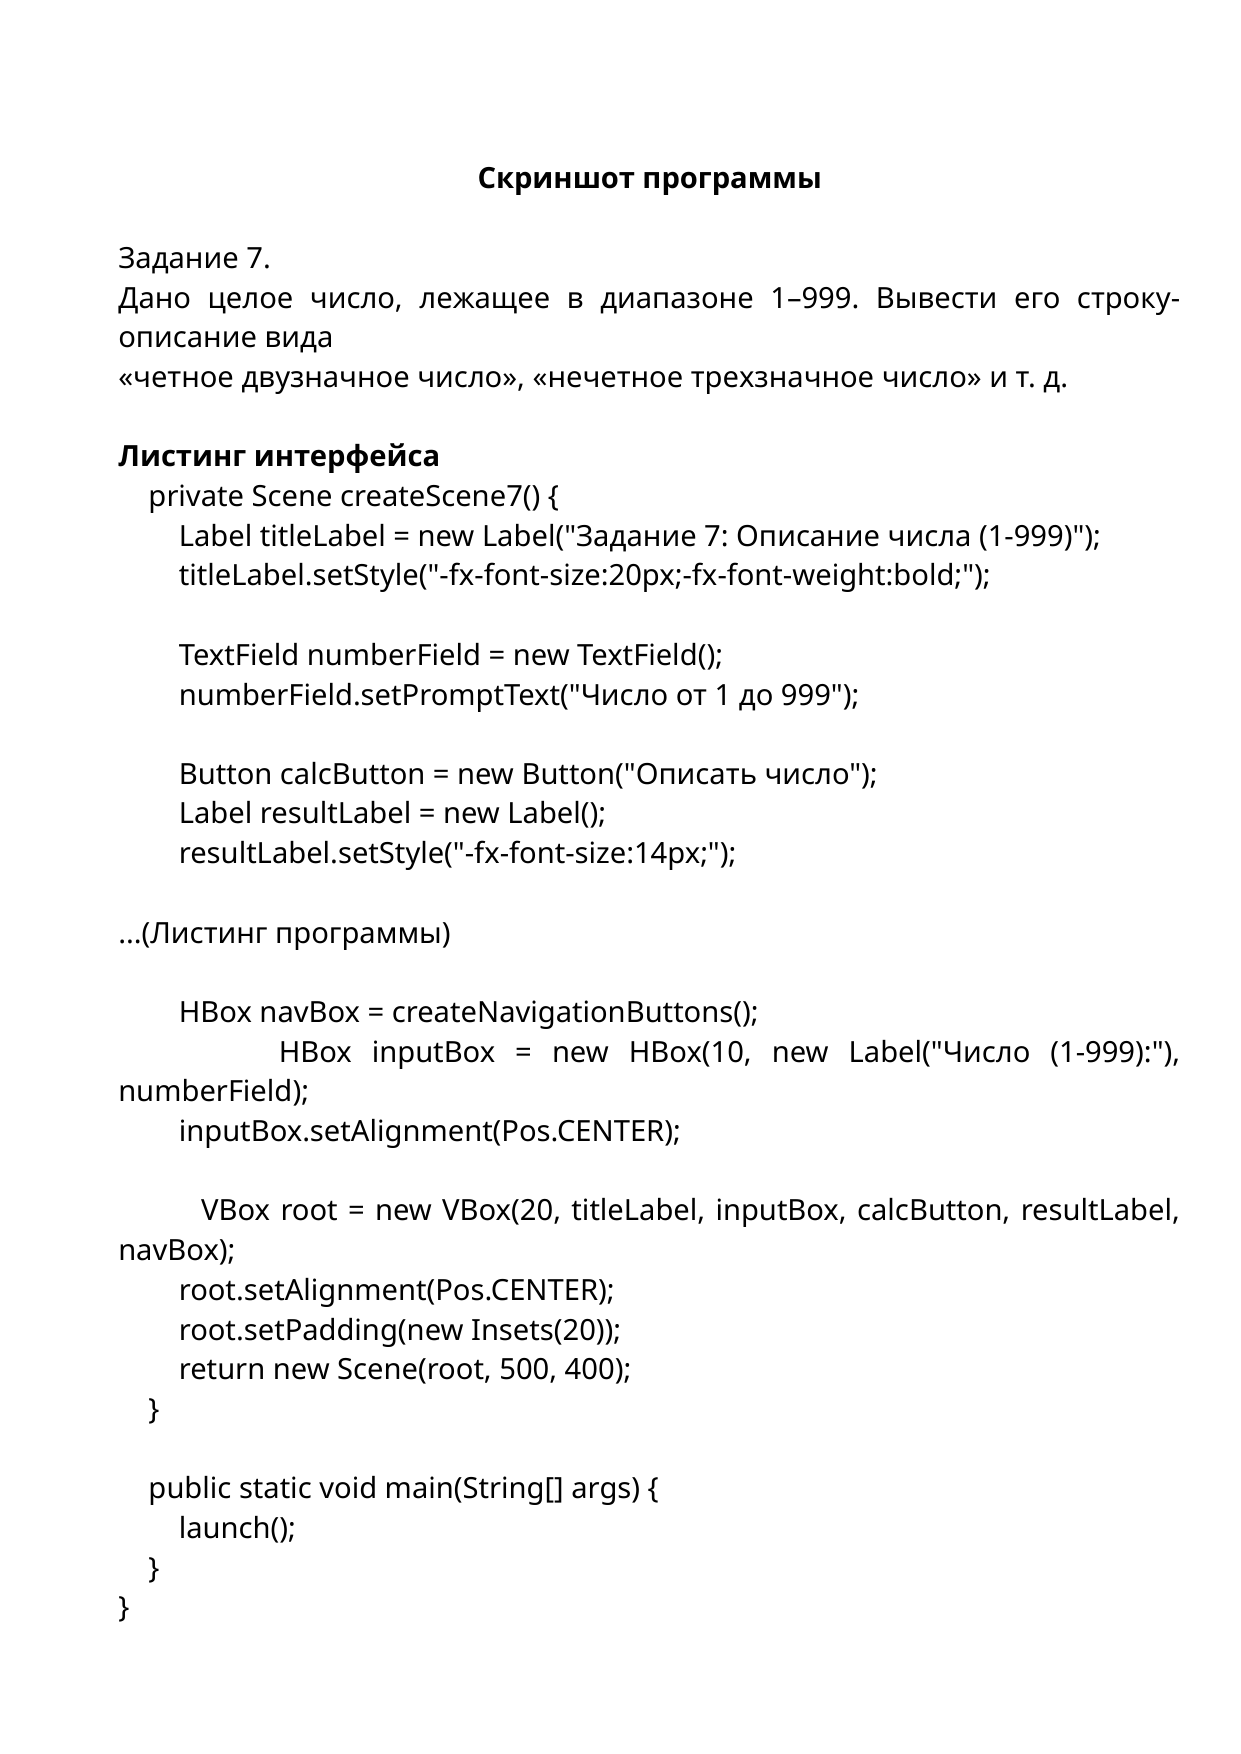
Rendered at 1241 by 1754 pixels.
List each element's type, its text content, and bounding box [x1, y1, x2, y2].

text return new Scene(root, 500, 400); [118, 1348, 1181, 1388]
text Задание 7. [118, 237, 1181, 277]
text } [118, 1547, 1181, 1587]
text numberField.setPromptText("Число от 1 до 999"); [118, 674, 1181, 713]
text inputBox.setAlignment(Pos.CENTER); [118, 1110, 1181, 1150]
text VBox root = new VBox(20, titleLabel, inputBox, calcButton, resultLabel, navBox); [118, 1190, 1181, 1269]
text ...(Листинг программы) [118, 912, 1181, 952]
text Дано целое число, лежащее в диапазоне 1–999. Вывести его строку-описание вида [118, 277, 1181, 356]
text HBox navBox = createNavigationButtons(); [118, 991, 1181, 1031]
text private Scene createScene7() { [118, 475, 1181, 515]
text Скриншот программы [118, 158, 1181, 197]
text } [118, 1587, 1181, 1626]
text root.setAlignment(Pos.CENTER); [118, 1269, 1181, 1309]
text «четное двузначное число», «нечетное трехзначное число» и т. д. [118, 356, 1181, 396]
text } [118, 1388, 1181, 1428]
text HBox inputBox = new HBox(10, new Label("Число (1-999):"), numberField); [118, 1031, 1181, 1110]
text resultLabel.setStyle("-fx-font-size:14px;"); [118, 832, 1181, 872]
text Button calcButton = new Button("Описать число"); [118, 753, 1181, 793]
text Label resultLabel = new Label(); [118, 793, 1181, 832]
text TextField numberField = new TextField(); [118, 634, 1181, 674]
text Label titleLabel = new Label("Задание 7: Описание числа (1-999)"); [118, 515, 1181, 555]
text public static void main(String[] args) { [118, 1467, 1181, 1507]
text launch(); [118, 1507, 1181, 1547]
text Листинг интерфейса [118, 436, 1181, 475]
text titleLabel.setStyle("-fx-font-size:20px;-fx-font-weight:bold;"); [118, 555, 1181, 594]
text root.setPadding(new Insets(20)); [118, 1309, 1181, 1348]
